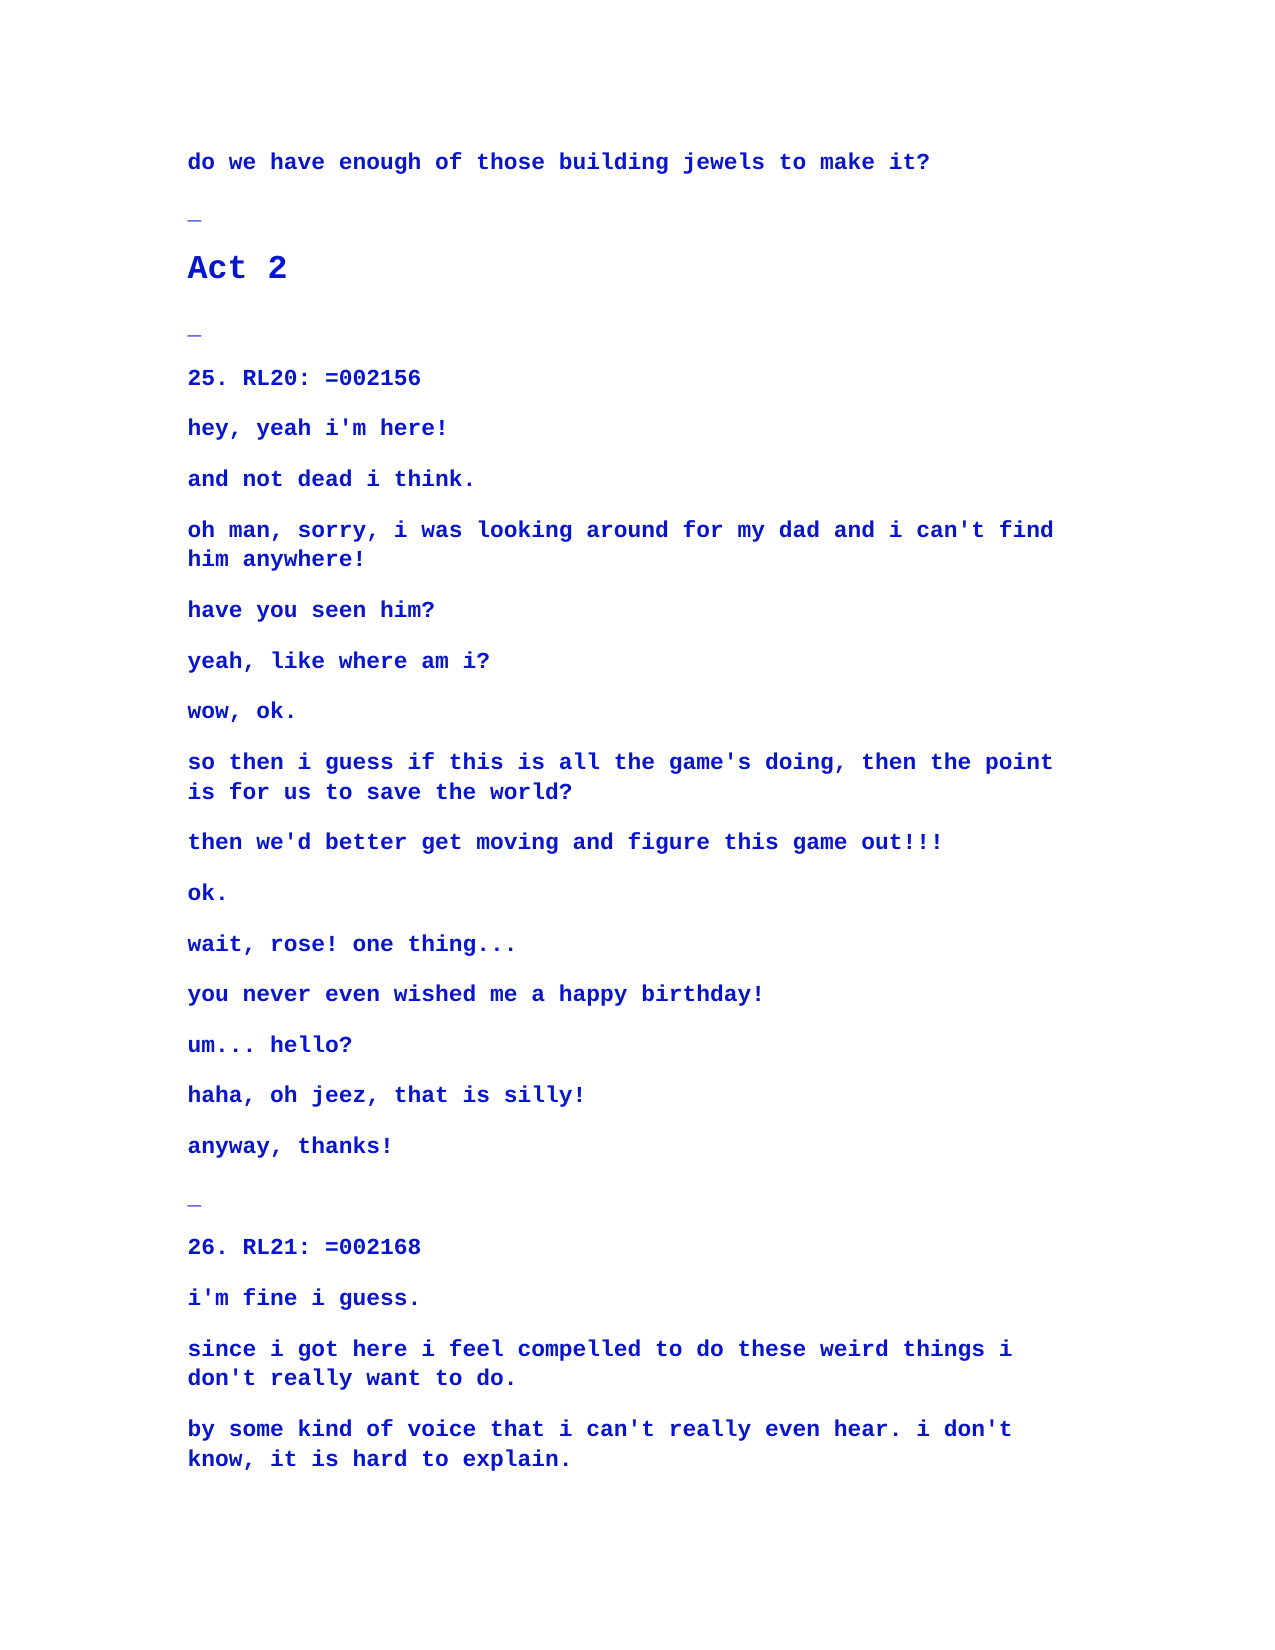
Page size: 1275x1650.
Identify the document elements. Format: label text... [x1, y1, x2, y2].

text since i got here i feel compelled to do these weird things i don't really want to do. [187, 1337, 1087, 1393]
text yeah, like where am i? [187, 649, 1087, 675]
text _ [187, 201, 1087, 227]
text so then i guess if this is all the game's doing, then the point is for us to save the world? [187, 750, 1087, 806]
text ok. [187, 881, 1087, 907]
text anyway, thanks! [187, 1134, 1087, 1160]
text um... hello? [187, 1033, 1087, 1059]
text Act 2 [187, 251, 1087, 289]
text and not dead i think. [187, 467, 1087, 493]
text hey, yeah i'm here! [187, 417, 1087, 443]
text haha, oh jeez, that is silly! [187, 1084, 1087, 1110]
text have you seen him? [187, 598, 1087, 624]
text i'm fine i guess. [187, 1286, 1087, 1312]
text 26. RL21: =002168 [187, 1236, 1087, 1262]
text 25. RL20: =002156 [187, 366, 1087, 392]
text do we have enough of those building jewels to make it? [187, 150, 1087, 176]
text then we'd better get moving and figure this game out!!! [187, 831, 1087, 857]
text wait, rose! one thing... [187, 932, 1087, 958]
text oh man, sorry, i was looking around for my dad and i can't find him anywhere! [187, 518, 1087, 574]
text wow, ok. [187, 700, 1087, 726]
text by some kind of voice that i can't really even hear. i don't know, it is hard to explain. [187, 1417, 1087, 1473]
text _ [187, 1185, 1087, 1211]
text you never even wished me a happy birthday! [187, 983, 1087, 1008]
text _ [187, 316, 1087, 341]
